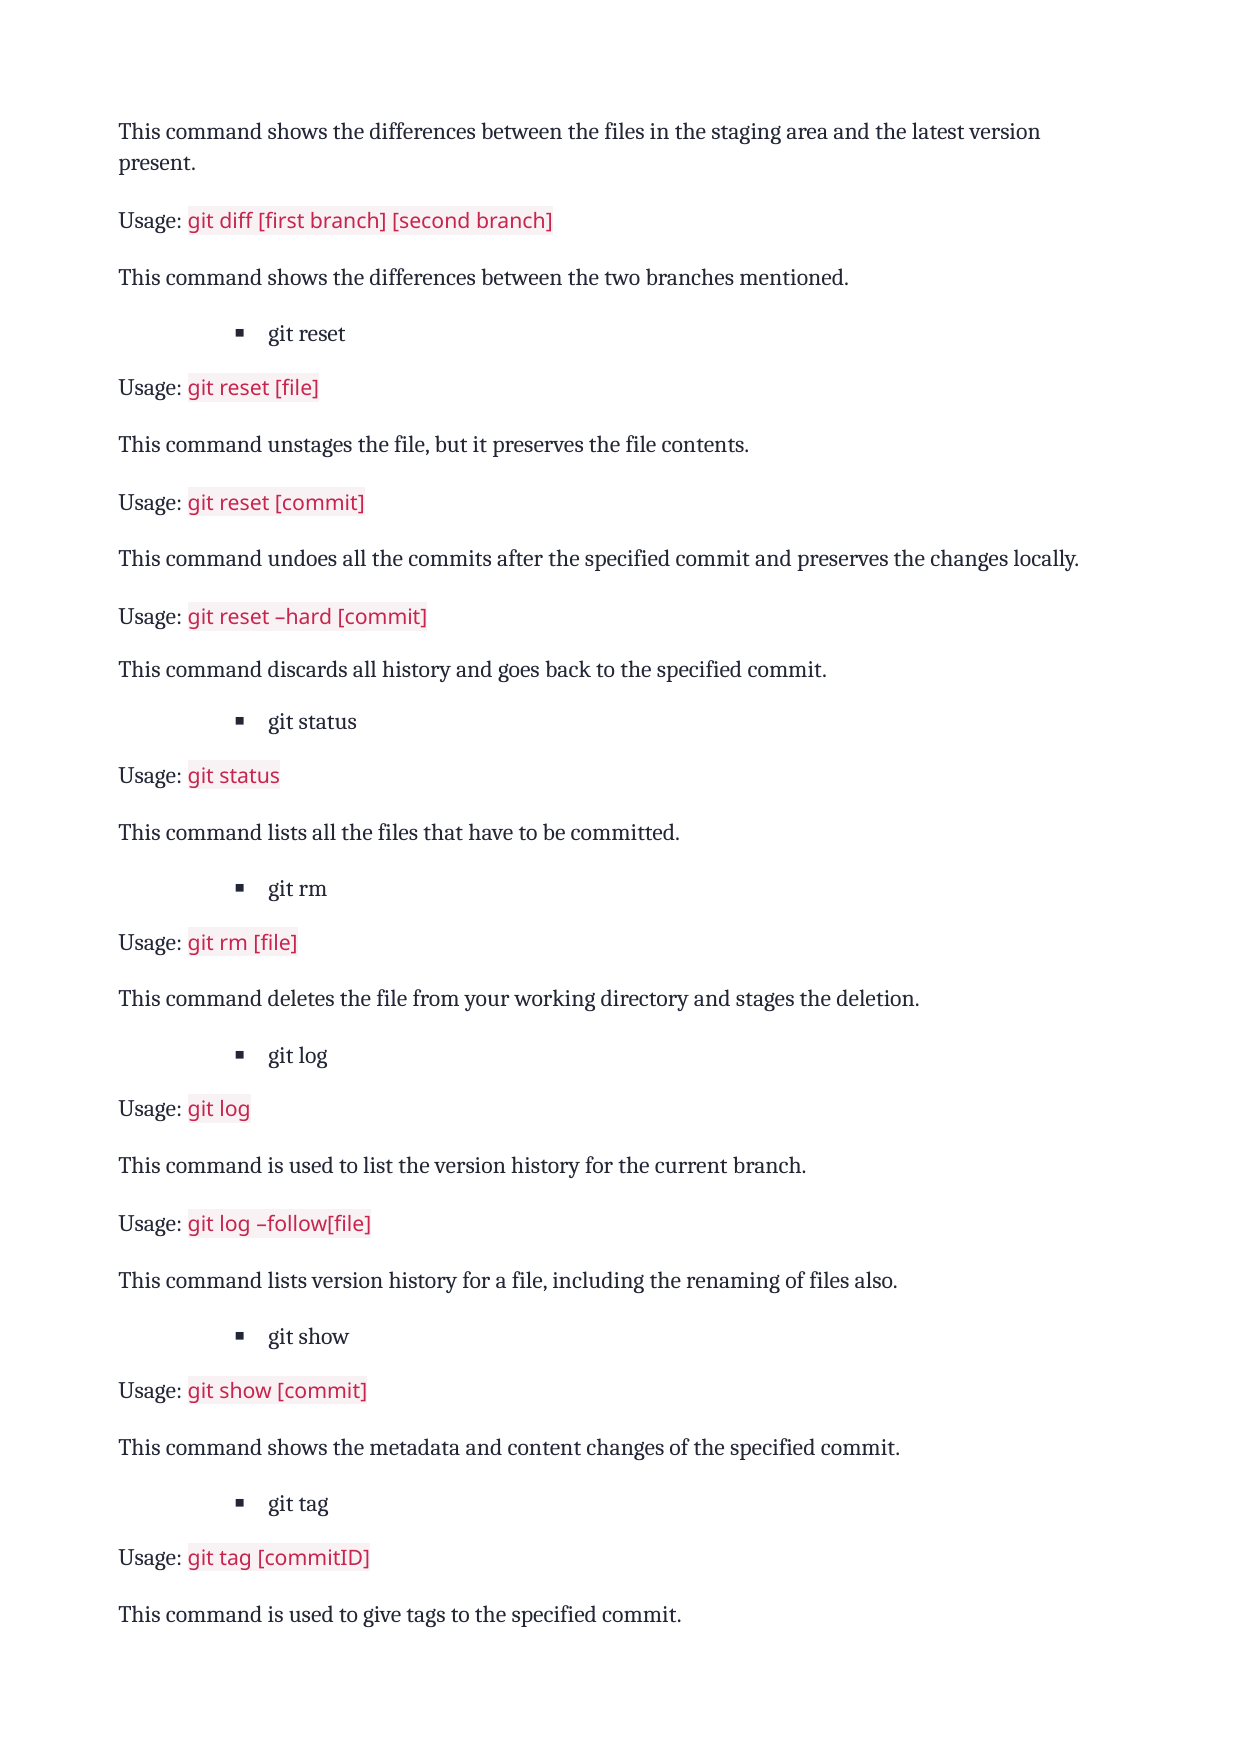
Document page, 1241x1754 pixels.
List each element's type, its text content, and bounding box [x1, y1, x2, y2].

text Usage: git log –follow[file] [118, 1209, 1122, 1238]
subtitle git reset [231, 320, 1122, 348]
subtitle git tag [231, 1490, 1122, 1517]
text This command unstages the file, but it preserves the file contents. [118, 431, 1122, 458]
text This command is used to list the version history for the current branch. [118, 1152, 1122, 1180]
text This command discards all history and goes back to the specified commit. [118, 656, 1122, 683]
text This command lists version history for a file, including the renaming of files also. [118, 1267, 1122, 1294]
subtitle git log [231, 1042, 1122, 1069]
text Usage: git reset –hard [commit] [118, 602, 1122, 631]
text This command shows the differences between the two branches mentioned. [118, 264, 1122, 291]
text This command shows the differences between the files in the staging area and the latest version present. [118, 118, 1122, 177]
text This command shows the metadata and content changes of the specified commit. [118, 1434, 1122, 1461]
text Usage: git reset [file] [118, 373, 1122, 402]
subtitle git show [231, 1323, 1122, 1351]
text Usage: git show [commit] [118, 1376, 1122, 1404]
text This command undoes all the commits after the specified commit and preserves the changes locally. [118, 546, 1122, 573]
text Usage: git tag [commitID] [118, 1542, 1122, 1571]
text This command lists all the files that have to be committed. [118, 819, 1122, 846]
text Usage: git status [118, 760, 1122, 789]
text Usage: git rm [file] [118, 927, 1122, 956]
text Usage: git diff [first branch] [second branch] [118, 206, 1122, 235]
subtitle git status [231, 708, 1122, 735]
text This command is used to give tags to the specified commit. [118, 1601, 1122, 1628]
text Usage: git log [118, 1094, 1122, 1123]
subtitle git rm [231, 875, 1122, 902]
text This command deletes the file from your working directory and stages the deletion. [118, 986, 1122, 1013]
text Usage: git reset [commit] [118, 487, 1122, 516]
